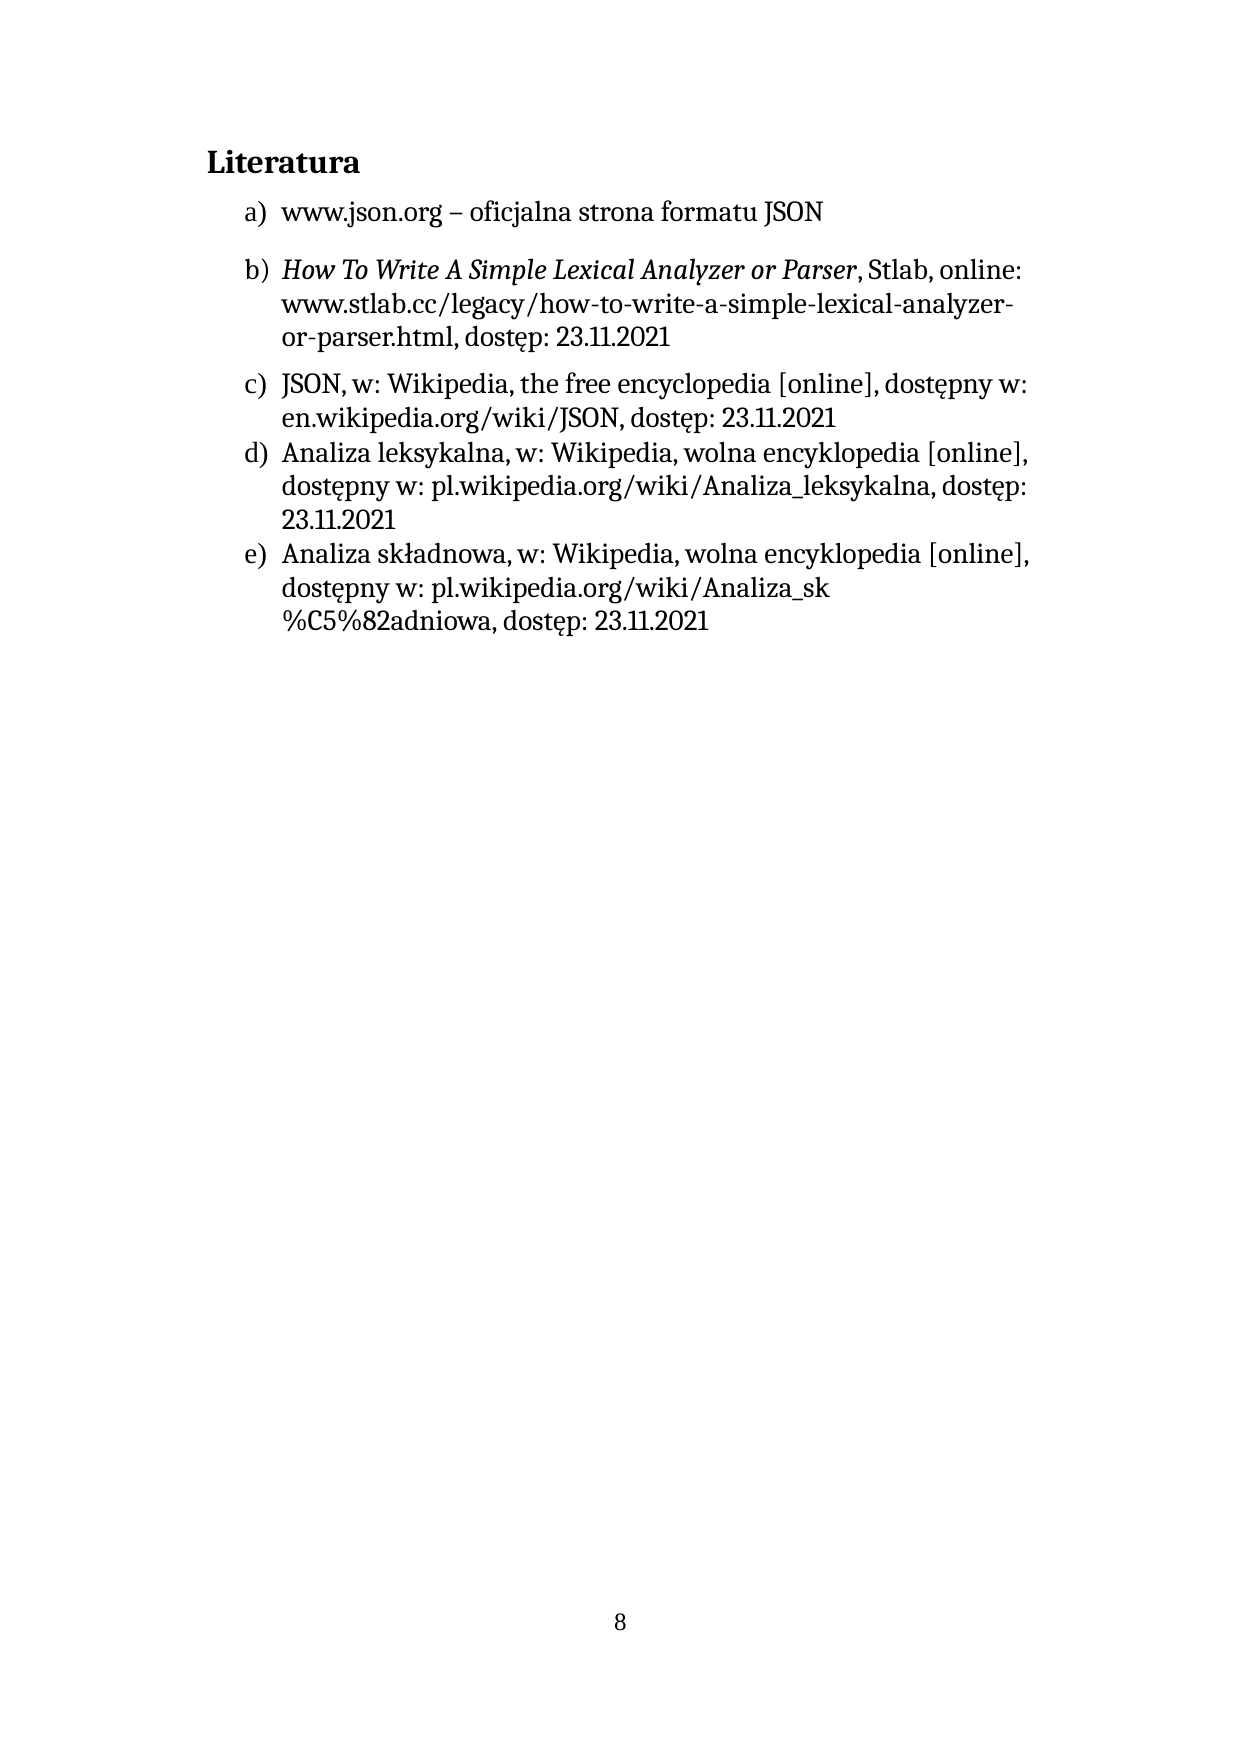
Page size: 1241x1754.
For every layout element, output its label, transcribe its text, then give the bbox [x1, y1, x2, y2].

subtitle How To Write A Simple Lexical Analyzer or Parser, Stlab, online: www.stlab.cc/legacy/how-to-write-a-simple-lexical-analyzer-or-parser.html, dostęp: 23.11.2021 [244, 253, 1033, 354]
list Analiza składnowa, w: Wikipedia, wolna encyklopedia [online], dostępny w: pl.wikipedia.org/wiki/Analiza_sk%C5%82adniowa, dostęp: 23.11.2021 [244, 536, 1033, 638]
list www.json.org – oficjalna strona formatu JSON [244, 194, 1033, 228]
list JSON, w: Wikipedia, the free encyclopedia [online], dostępny w: en.wikipedia.org/wiki/JSON, dostęp: 23.11.2021 [244, 367, 1033, 435]
list Analiza leksykalna, w: Wikipedia, wolna encyklopedia [online], dostępny w: pl.wikipedia.org/wiki/Analiza_leksykalna, dostęp: 23.11.2021 [244, 435, 1033, 536]
subtitle Literatura [207, 143, 1033, 181]
